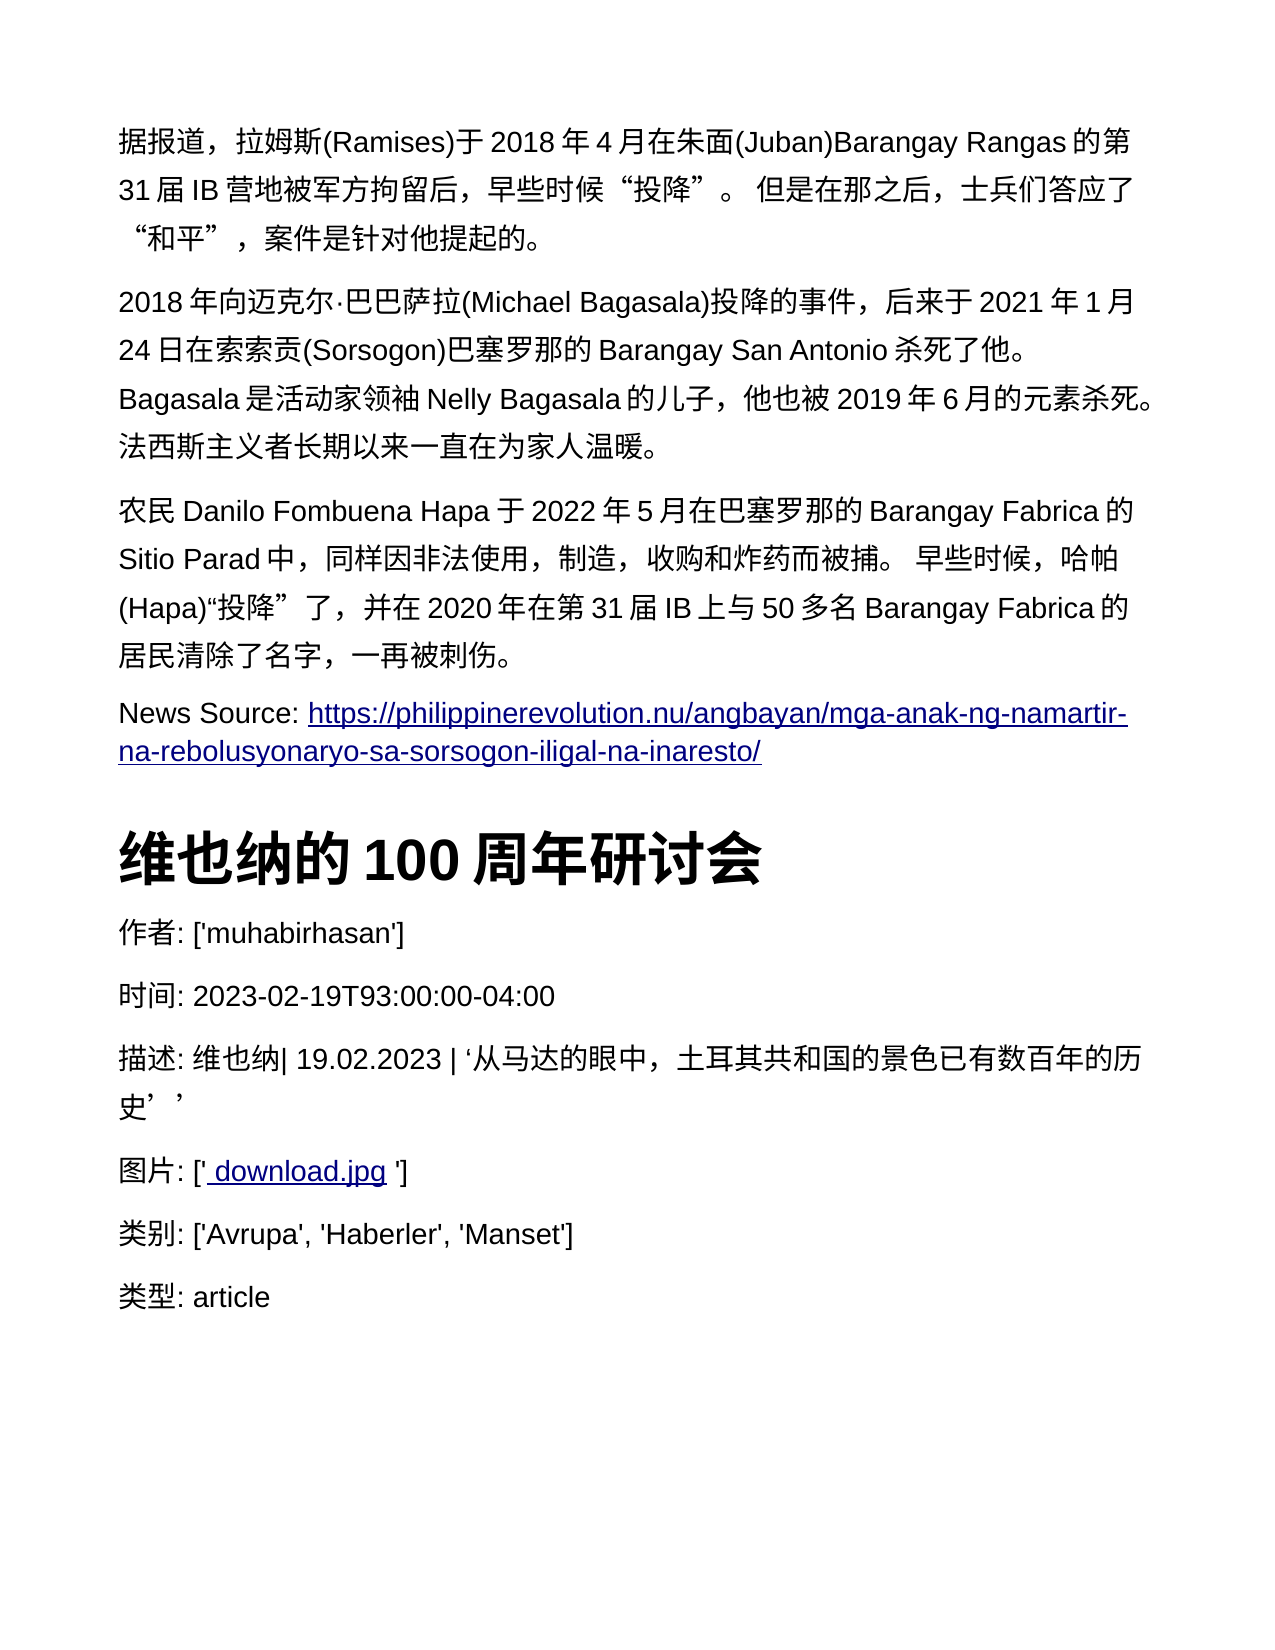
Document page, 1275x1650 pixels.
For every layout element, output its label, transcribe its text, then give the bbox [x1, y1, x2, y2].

subtitle 维也纳的100周年研讨会 [118, 812, 1157, 897]
text 农民Danilo Fombuena Hapa于2022年5月在巴塞罗那的Barangay Fabrica的Sitio Parad中，同样因非法使用，制造，收购和炸药而被捕。 早些时候，哈帕(Hapa)“投降”了，并在2020年在第31届IB上与50多名Barangay Fabrica的居民清除了名字，一再被刺伤。 [118, 487, 1157, 675]
text 作者: ['muhabirhasan'] [118, 909, 1157, 952]
text 描述: 维也纳| 19.02.2023 | ‘从马达的眼中，土耳其共和国的景色已有数百年的历史’’ [118, 1036, 1157, 1127]
text 据报道，拉姆斯(Ramises)于2018年4月在朱面(Juban)Barangay Rangas的第31届IB营地被军方拘留后，早些时候“投降”。 但是在那之后，士兵们答应了“和平”，案件是针对他提起的。 [118, 118, 1157, 257]
text 时间: 2023-02-19T93:00:00-04:00 [118, 973, 1157, 1015]
text 图片: [' download.jpg '] [118, 1147, 1157, 1190]
text 类别: ['Avrupa', 'Haberler', 'Manset'] [118, 1211, 1157, 1253]
text 类型: article [118, 1274, 1157, 1316]
text 2018年向迈克尔·巴巴萨拉(Michael Bagasala)投降的事件，后来于2021年1月24日在索索贡(Sorsogon)巴塞罗那的Barangay San Antonio杀死了他。 Bagasala是活动家领袖Nelly Bagasala的儿子，他也被2019年6月的元素杀死。法西斯主义者长期以来一直在为家人温暖。 [118, 278, 1157, 466]
text News Source: https://philippinerevolution.nu/angbayan/mga-anak-ng-namartir-na-rebolusyonaryo-sa-sorsogon-iligal-na-inaresto/ [118, 696, 1157, 768]
